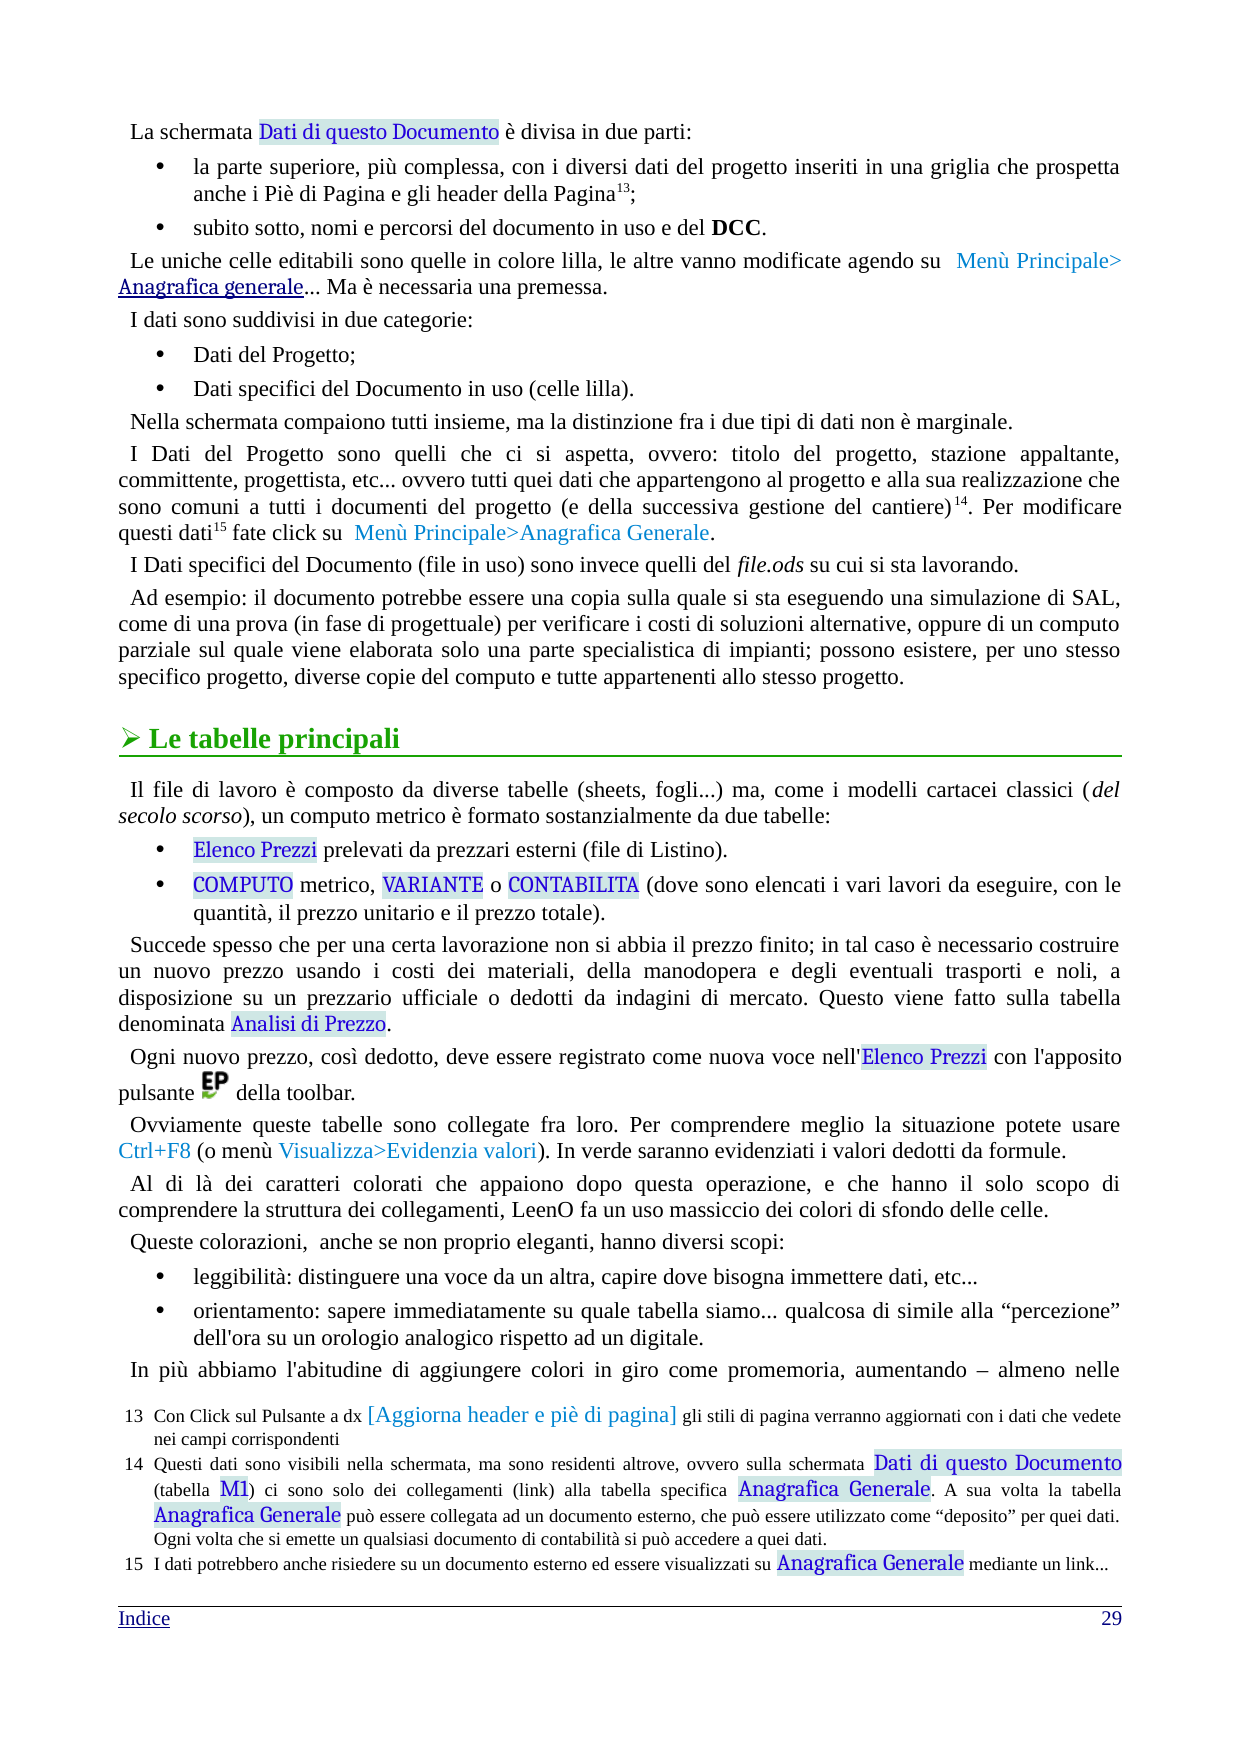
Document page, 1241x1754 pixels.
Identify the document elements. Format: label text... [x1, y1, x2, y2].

list leggibilità: distinguere una voce da un altra, capire dove bisogna immettere dati, etc... [156, 1261, 1122, 1289]
text Al di là dei caratteri colorati che appaiono dopo questa operazione, e che hanno il solo scopo di comprendere la struttura dei collegamenti, LeenO fa un uso massiccio dei colori di sfondo delle celle. [118, 1170, 1122, 1222]
list Dati specifici del Documento in uso (celle lilla). [156, 373, 1122, 402]
list Con Click sul Pulsante a dx [Aggiorna header e piè di pagina] gli stili di pagina verranno aggiornati con i dati che vedete nei campi corrispondenti [124, 1401, 1122, 1449]
text I dati potrebbero anche risiedere su un documento esterno ed essere visualizzati su Anagrafica Generale mediante un link... [964, 1550, 1122, 1576]
subtitle Le tabelle principali [119, 721, 1122, 755]
list COMPUTO metrico, VARIANTE o CONTABILITA (dove sono elencati i vari lavori da eseguire, con le quantità, il prezzo unitario e il prezzo totale). [156, 869, 1122, 925]
text I Dati del Progetto sono quelli che ci si aspetta, ovvero: titolo del progetto, stazione appaltante, committente, progettista, etc... ovvero tutti quei dati che appartengono al progetto e alla sua realizzazione che sono comuni a tutti i documenti del progetto (e della successiva gestione del cantiere). Per modificare questi dati fate click su Menù Principale>Anagrafica Generale. [118, 440, 1122, 546]
list Dati del Progetto; [156, 338, 1122, 367]
text Questi dati sono visibili nella schermata, ma sono residenti altrove, ovvero sulla schermata Dati di questo Documento (tabella M1) ci sono solo dei collegamenti (link) alla tabella specifica Anagrafica Generale. A sua volta la tabella Anagrafica Generale può essere collegata ad un documento esterno, che può essere utilizzato come “deposito” per quei dati. Ogni volta che si emette un qualsiasi documento di contabilità si può accedere a quei dati. [124, 1449, 1122, 1550]
text In più abbiamo l'abitudine di aggiungere colori in giro come promemoria, aumentando – almeno nelle [118, 1356, 1122, 1383]
text I dati potrebbero anche risiedere su un documento esterno ed essere visualizzati su Anagrafica Generale mediante un link... [124, 1550, 777, 1576]
list Elenco Prezzi prelevati da prezzari esterni (file di Listino). [156, 834, 1122, 863]
list orientamento: sapere immediatamente su quale tabella siamo... qualcosa di simile alla “percezione” dell'ora su un orologio analogico rispetto ad un digitale. [156, 1295, 1122, 1351]
text I dati sono suddivisi in due categorie: [118, 306, 1122, 333]
text Il file di lavoro è composto da diverse tabelle (sheets, fogli...) ma, come i modelli cartacei classici (del secolo scorso), un computo metrico è formato sostanzialmente da due tabelle: [118, 776, 1122, 828]
text Queste colorazioni, anche se non proprio eleganti, hanno diversi scopi: [118, 1228, 1122, 1255]
text Ad esempio: il documento potrebbe essere una copia sulla quale si sta eseguendo una simulazione di SAL, come di una prova (in fase di progettuale) per verificare i costi di soluzioni alternative, oppure di un computo parziale sul quale viene elaborata solo una parte specialistica di impianti; possono esistere, per uno stesso specifico progetto, diverse copie del computo e tutte appartenenti allo stesso progetto. [118, 584, 1122, 689]
text Le uniche celle editabili sono quelle in colore lilla, le altre vanno modificate agendo su Menù Principale> Anagrafica generale... Ma è necessaria una premessa. [118, 247, 1122, 300]
picture [200, 1070, 231, 1101]
text Ovviamente queste tabelle sono collegate fra loro. Per comprendere meglio la situazione potete usare Ctrl+F8 (o menù Visualizza>Evidenzia valori). In verde saranno evidenziati i valori dedotti da formule. [118, 1111, 1122, 1164]
text Ogni nuovo prezzo, così dedotto, deve essere registrato come nuova voce nell'Elenco Prezzi con l'apposito pulsante della toolbar. [118, 1043, 1122, 1105]
text I Dati specifici del Documento (file in uso) sono invece quelli del file.ods su cui si sta lavorando. [118, 552, 1122, 578]
text Nella schermata compaiono tutti insieme, ma la distinzione fra i due tipi di dati non è marginale. [118, 408, 1122, 434]
list la parte superiore, più complessa, con i diversi dati del progetto inseriti in una griglia che prospetta anche i Piè di Pagina e gli header della Pagina; [156, 151, 1122, 206]
text Succede spesso che per una certa lavorazione non si abbia il prezzo finito; in tal caso è necessario costruire un nuovo prezzo usando i costi dei materiali, della manodopera e degli eventuali trasporti e noli, a disposizione su un prezzario ufficiale o dedotti da indagini di mercato. Questo viene fatto sulla tabella denominata Analisi di Prezzo. [118, 931, 1122, 1037]
list subito sotto, nomi e percorsi del documento in uso e del DCC. [156, 212, 1122, 241]
text La schermata Dati di questo Documento è divisa in due parti: [118, 118, 1122, 145]
